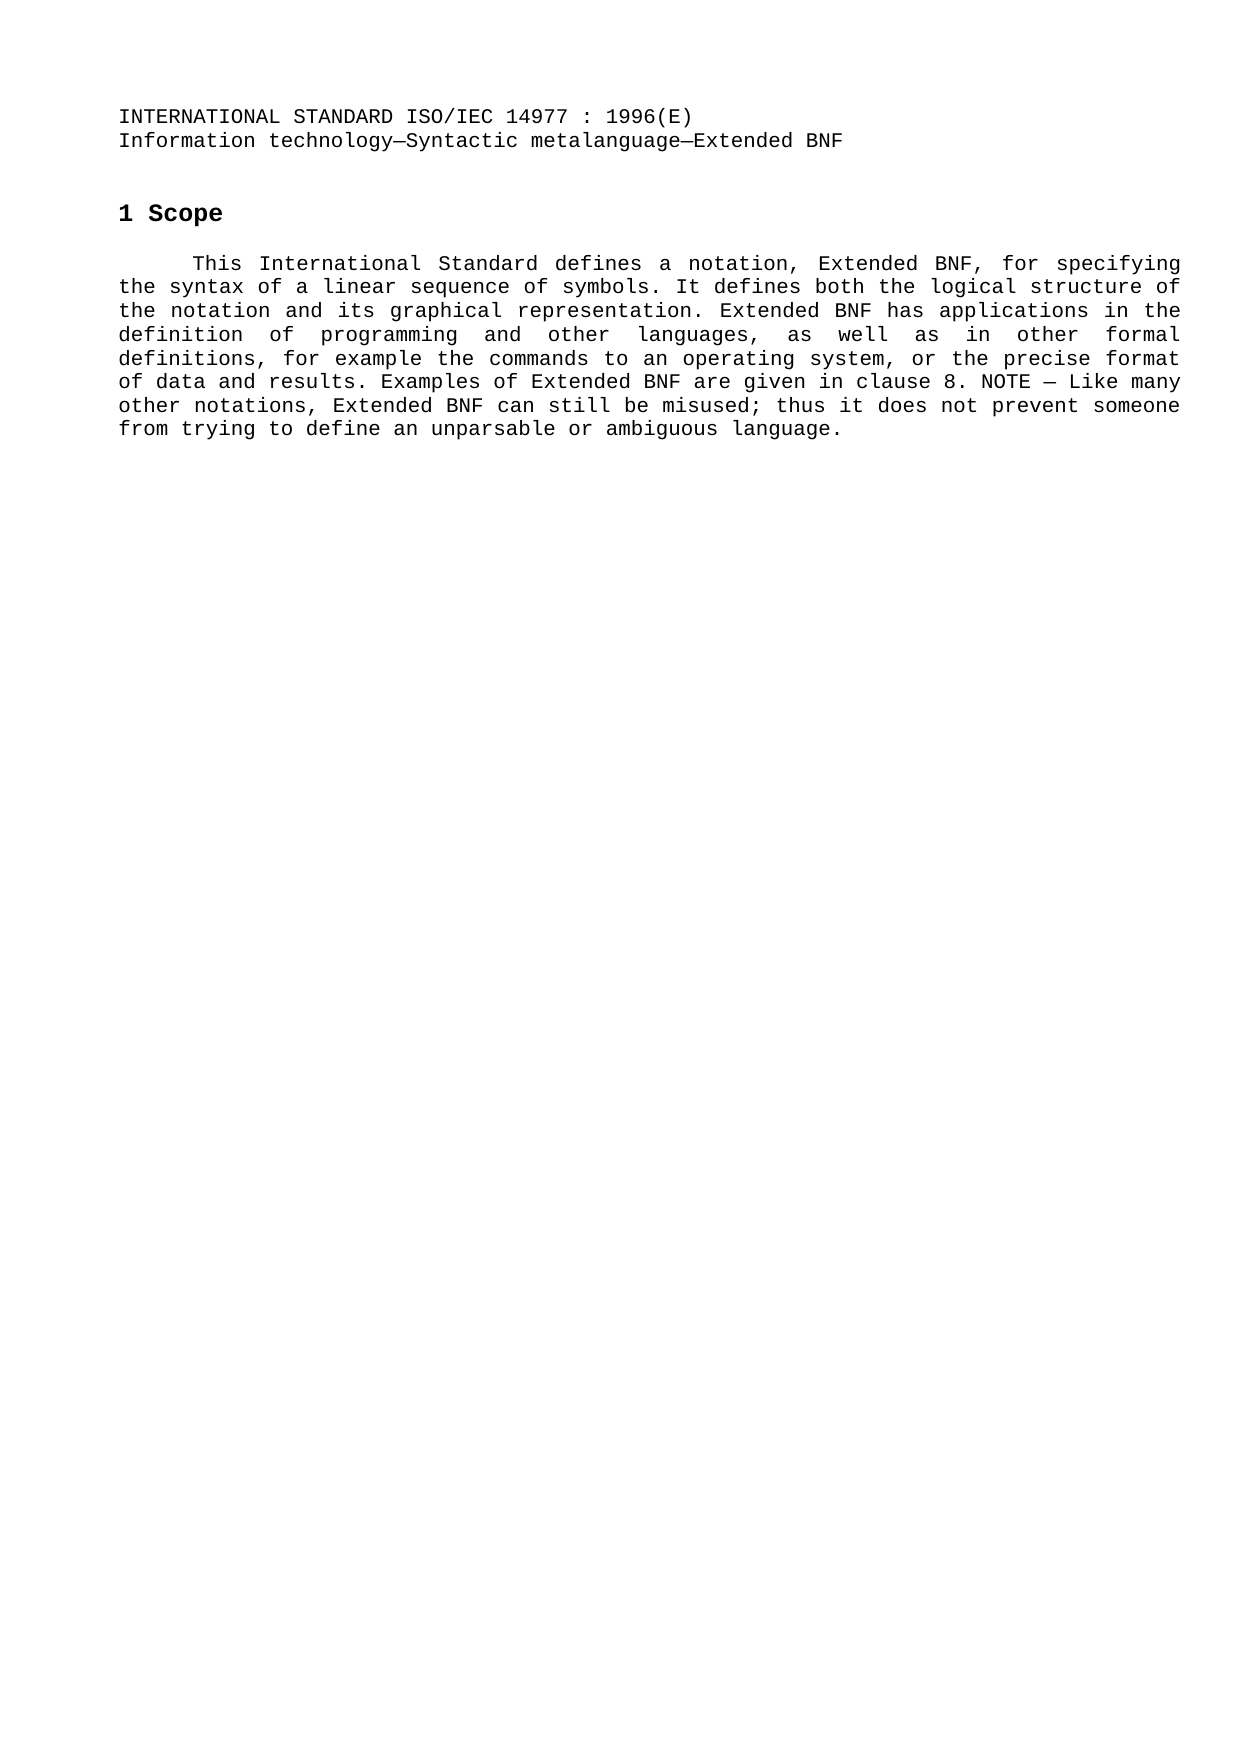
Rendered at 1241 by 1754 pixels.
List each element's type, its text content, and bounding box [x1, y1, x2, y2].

text This International Standard defines a notation, Extended BNF, for specifying the syntax of a linear sequence of symbols. It defines both the logical structure of the notation and its graphical representation. Extended BNF has applications in the definition of programming and other languages, as well as in other formal definitions, for example the commands to an operating system, or the precise format of data and results. Examples of Extended BNF are given in clause 8. NOTE — Like many other notations, Extended BNF can still be misused; thus it does not prevent someone from trying to define an unparsable or ambiguous language. [118, 253, 1181, 442]
text 1 Scope [118, 201, 1181, 229]
text Information technology—Syntactic metalanguage—Extended BNF [118, 130, 1181, 154]
text INTERNATIONAL STANDARD ISO/IEC 14977 : 1996(E) [118, 106, 1181, 130]
